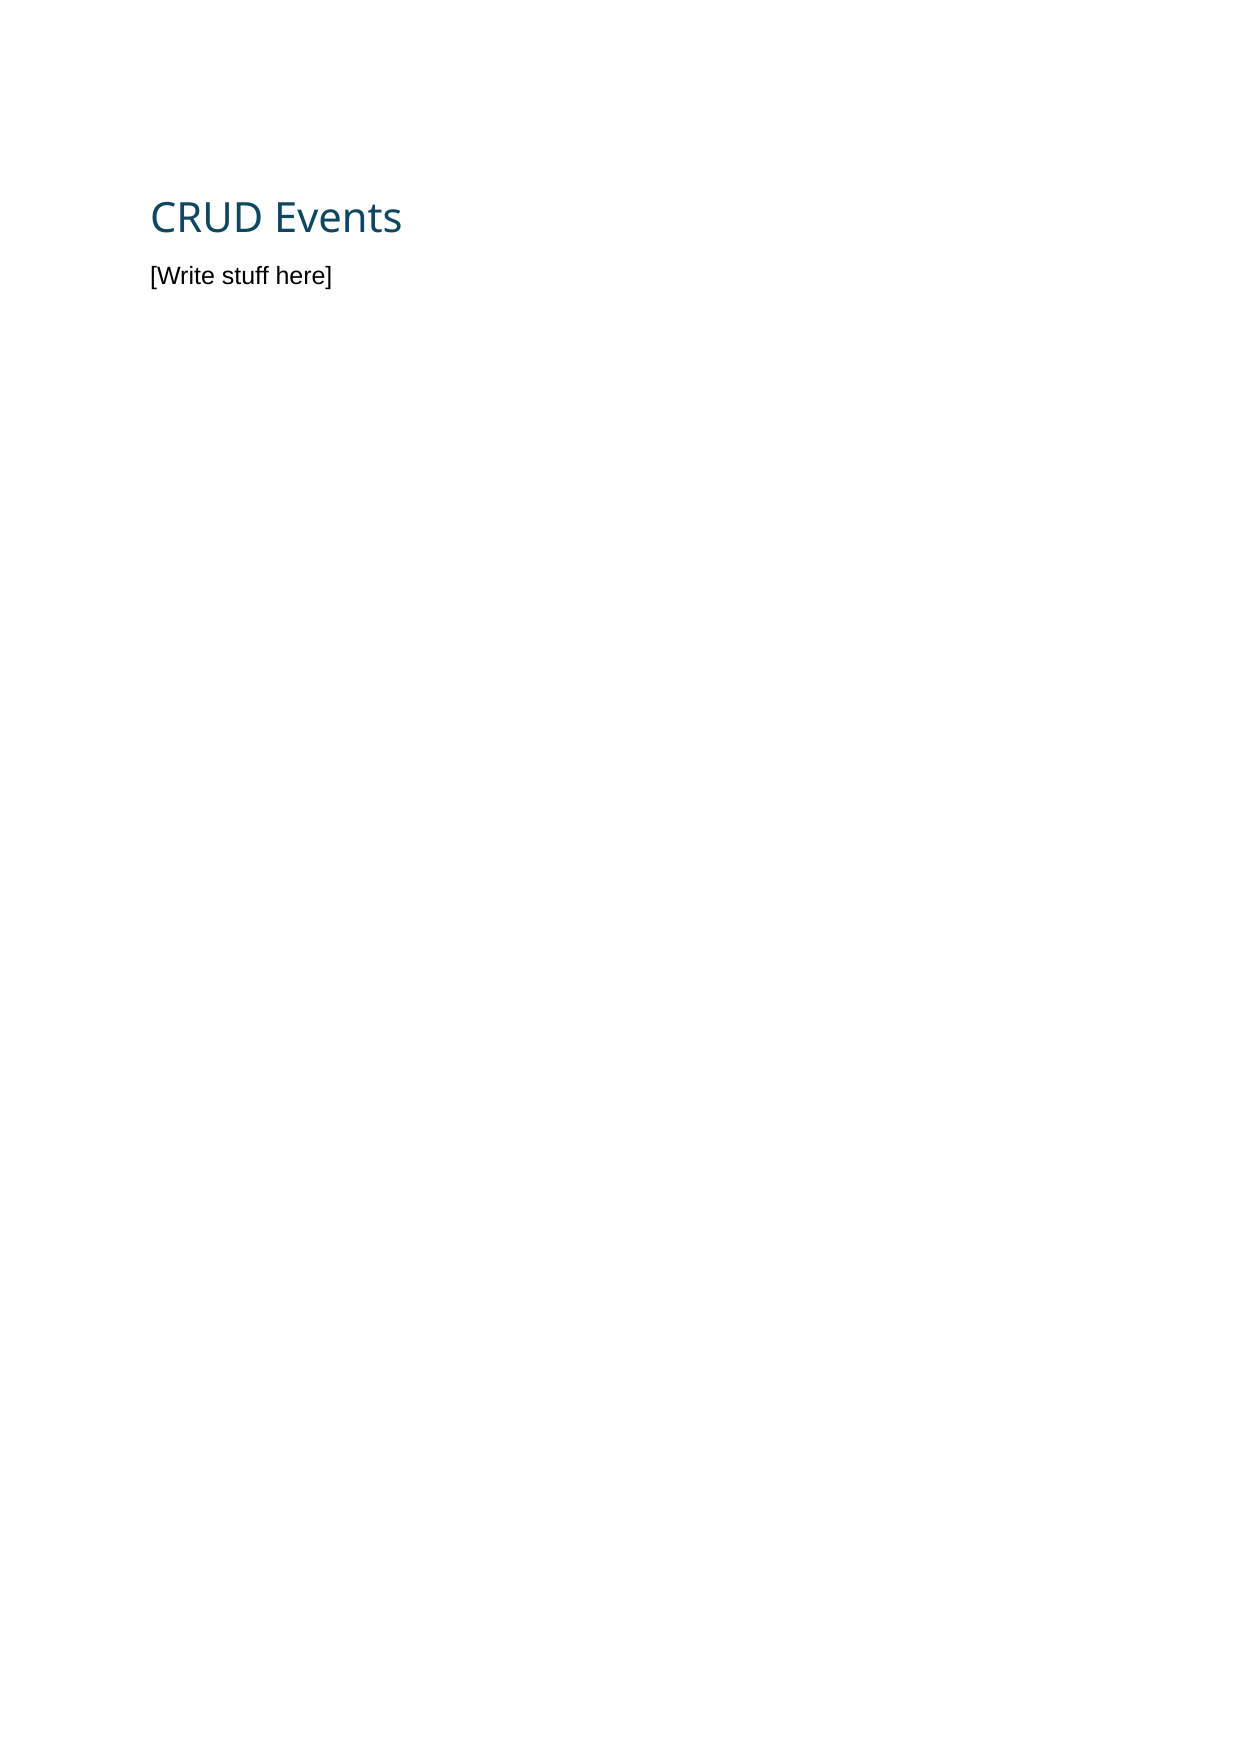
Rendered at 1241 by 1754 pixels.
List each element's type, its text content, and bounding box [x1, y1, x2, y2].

subtitle CRUD Events [150, 187, 1090, 244]
text [Write stuff here] [150, 261, 1090, 290]
